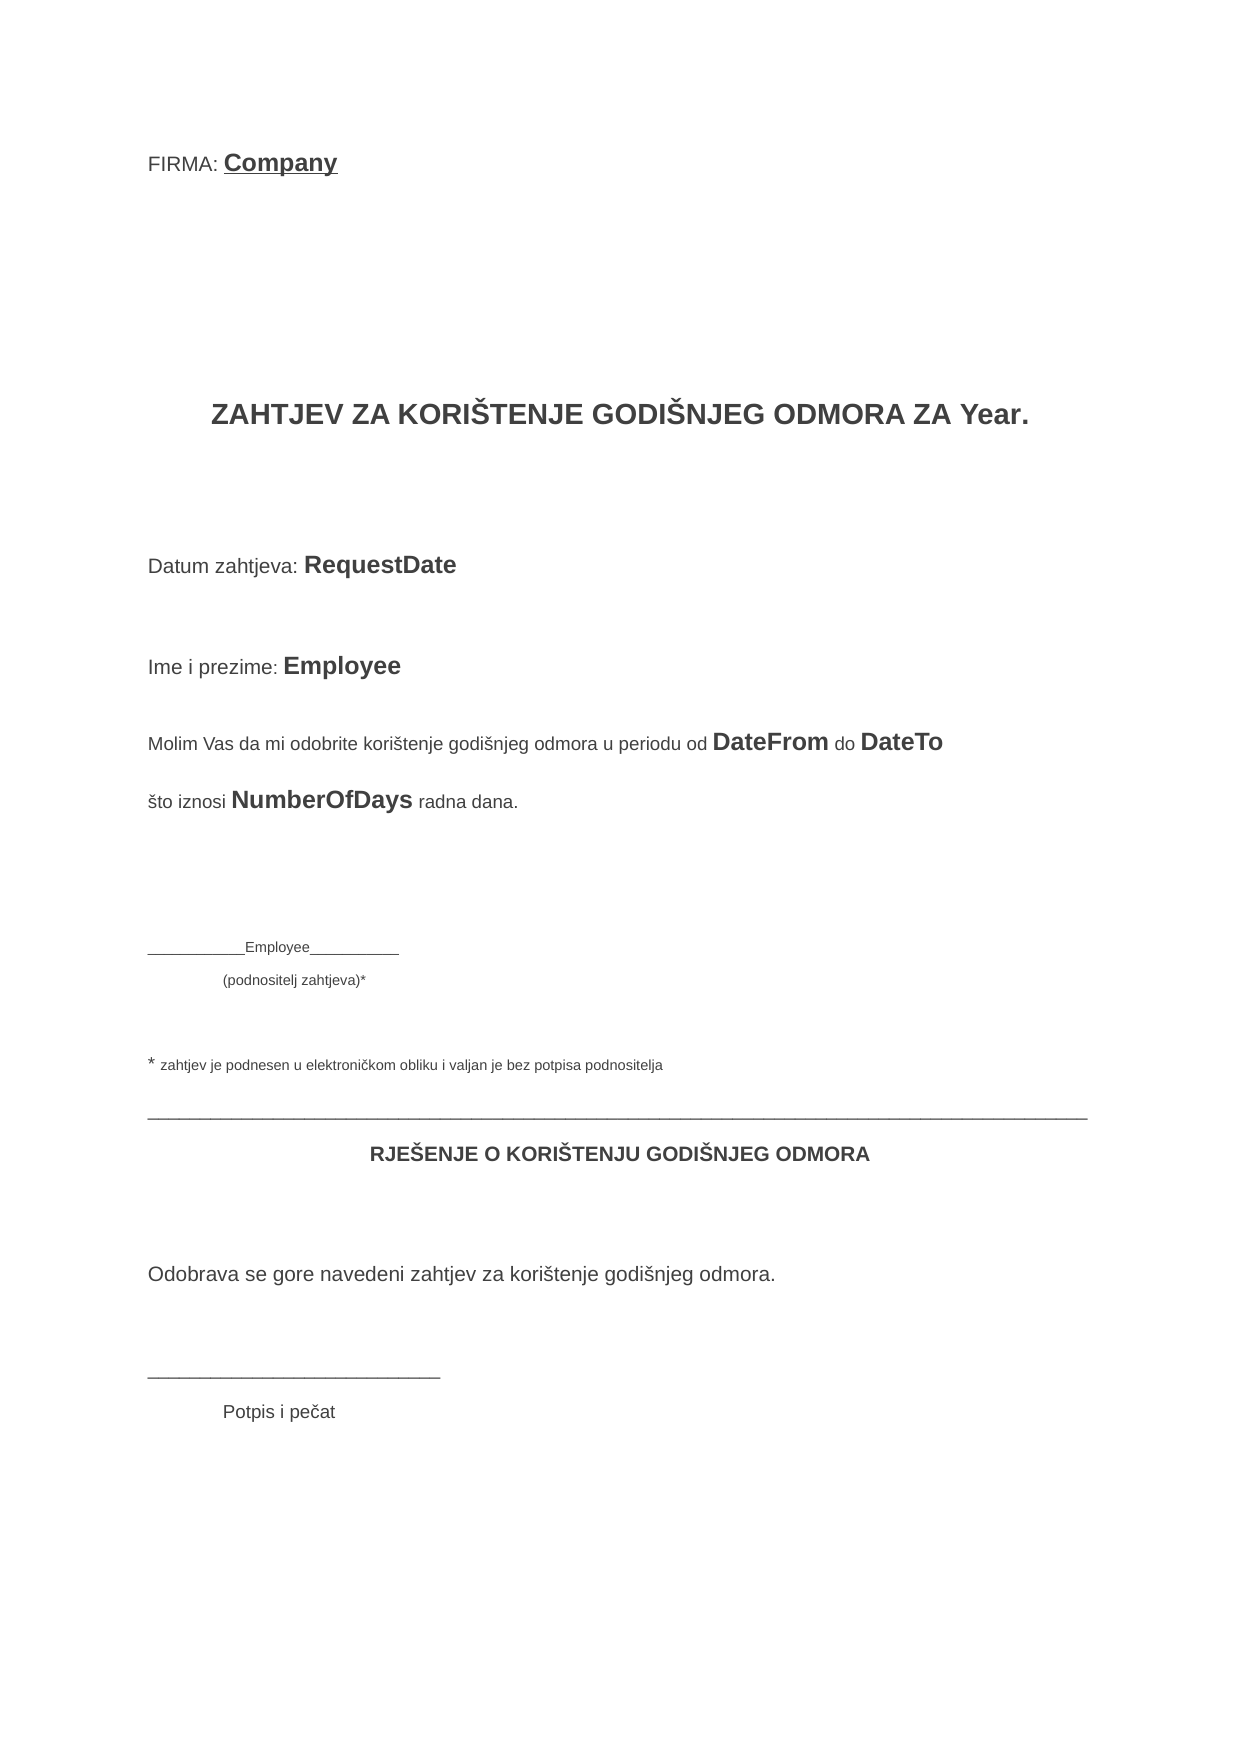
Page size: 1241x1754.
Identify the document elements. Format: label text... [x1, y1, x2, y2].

text RJEŠENJE O KORIŠTENJU GODIŠNJEG ODMORA [148, 1142, 1093, 1166]
text Potpis i pečat [148, 1401, 1093, 1422]
text FIRMA: Company [148, 148, 1093, 176]
text ____________________________ [148, 1357, 1093, 1379]
text __________________________________________________________________________________________ [148, 1099, 1093, 1120]
text ____________Employee___________ [148, 938, 1093, 955]
text (podnositelj zahtjeva)* [148, 972, 1093, 988]
text * zahtjev je podnesen u elektroničkom obliku i valjan je bez potpisa podnositelja [148, 1053, 1093, 1075]
text Odobrava se gore navedeni zahtjev za korištenje godišnjeg odmora. [148, 1262, 1093, 1286]
text Molim Vas da mi odobrite korištenje godišnjeg odmora u periodu od DateFrom do DateTo [148, 727, 1093, 756]
text Ime i prezime: Employee [148, 651, 1093, 679]
text ZAHTJEV ZA KORIŠTENJE GODIŠNJEG ODMORA ZA Year. [148, 397, 1093, 430]
text što iznosi NumberOfDays radna dana. [148, 785, 1093, 814]
text Datum zahtjeva: RequestDate [148, 550, 1093, 579]
